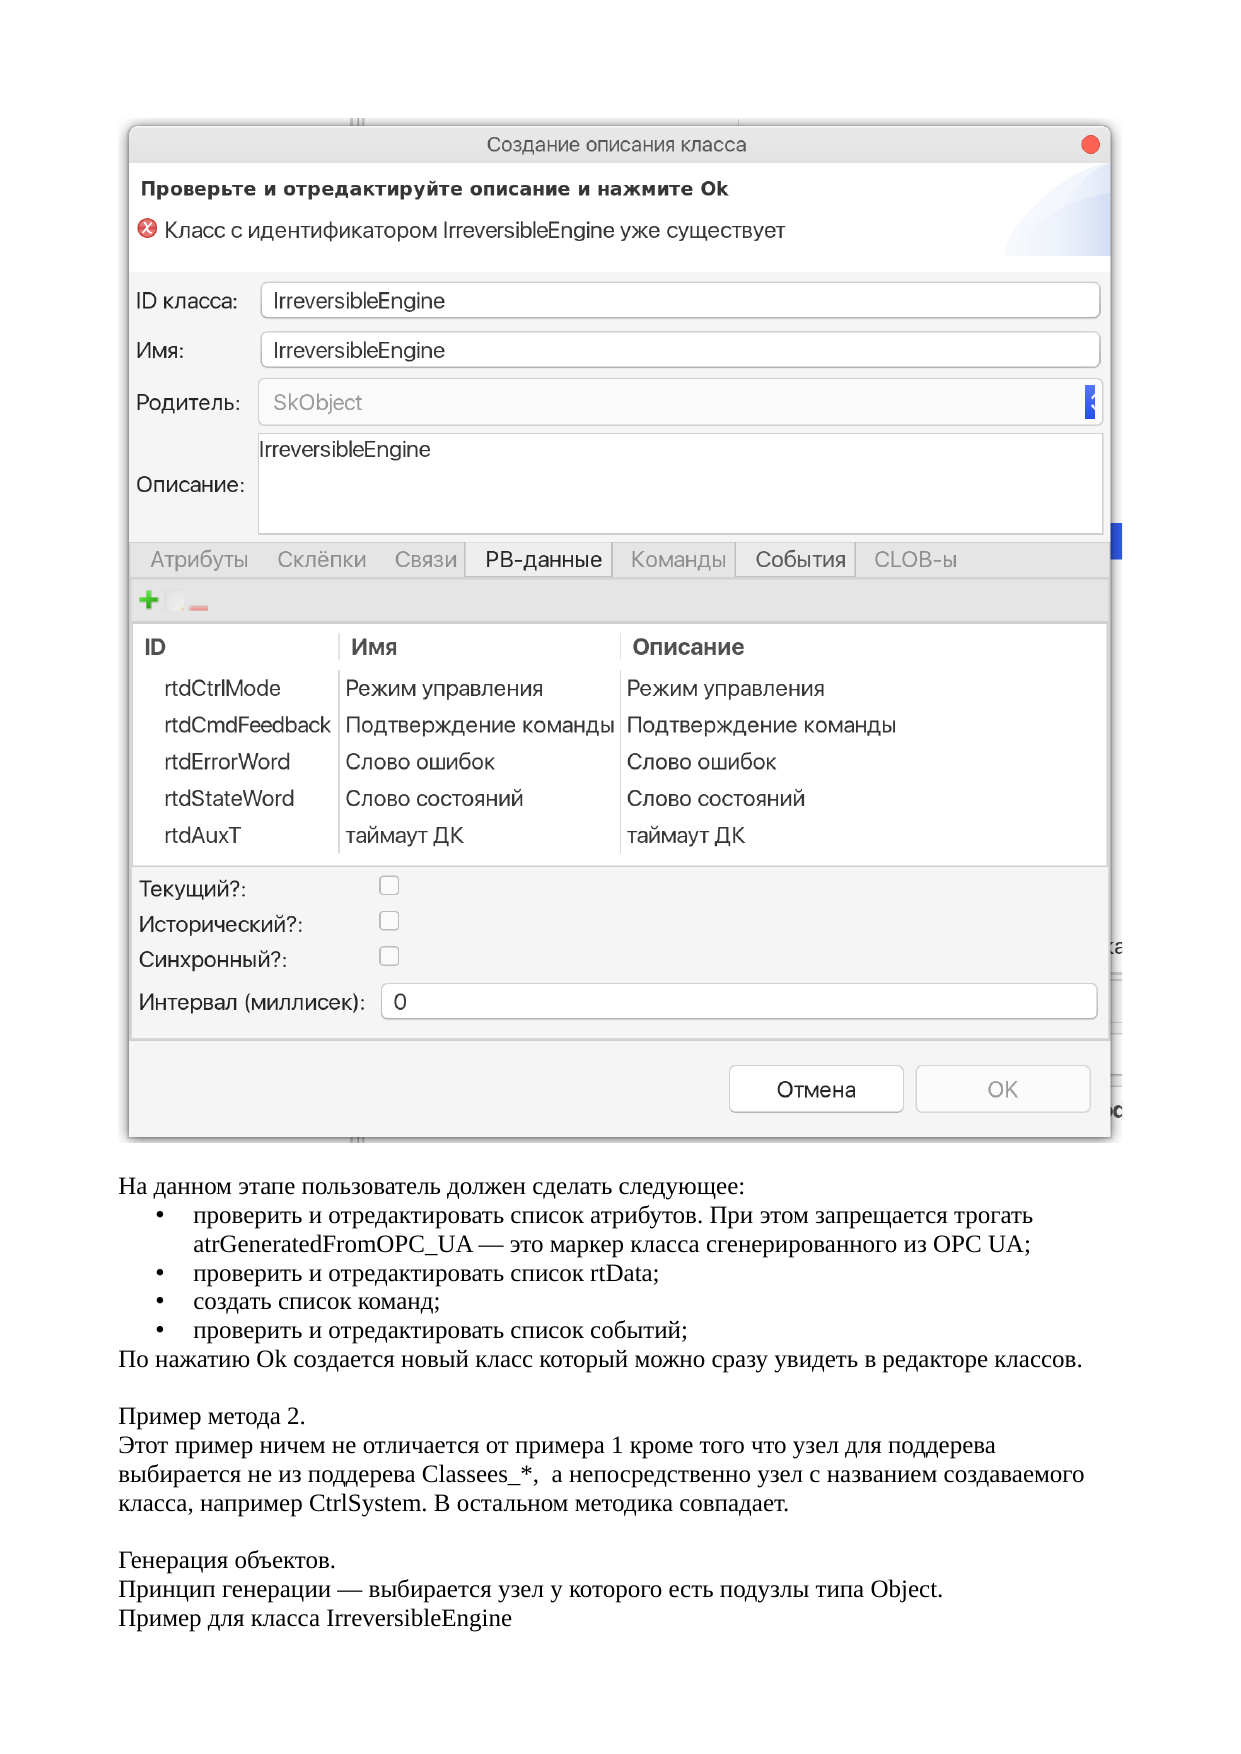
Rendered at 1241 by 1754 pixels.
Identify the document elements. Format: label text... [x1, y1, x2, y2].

text По нажатию Ok создается новый класс который можно сразу увидеть в редакторе классов. [118, 1344, 1122, 1373]
list создать список команд; [156, 1286, 1122, 1315]
text На данном этапе пользователь должен сделать следующее: [118, 1171, 1122, 1200]
list проверить и отредактировать список атрибутов. При этом запрещается трогать atrGeneratedFromOPC_UA — это маркер класса сгенерированного из OPC UA; [156, 1200, 1122, 1258]
text Генерация объектов. [118, 1545, 1122, 1574]
list проверить и отредактировать список rtData; [156, 1258, 1122, 1286]
text Этот пример ничем не отличается от примера 1 кроме того что узел для поддерева выбирается не из поддерева Classees_*, а непосредственно узел с названием создаваемого класса, например CtrlSystem. В остальном методика совпадает. [118, 1430, 1122, 1516]
text Принцип генерации — выбирается узел у которого есть подузлы типа Object. [118, 1574, 1122, 1603]
list проверить и отредактировать список событий; [156, 1315, 1122, 1344]
picture [118, 118, 1123, 1143]
text Пример для класса IrreversibleEngine [118, 1603, 1122, 1631]
text Пример метода 2. [118, 1401, 1122, 1430]
